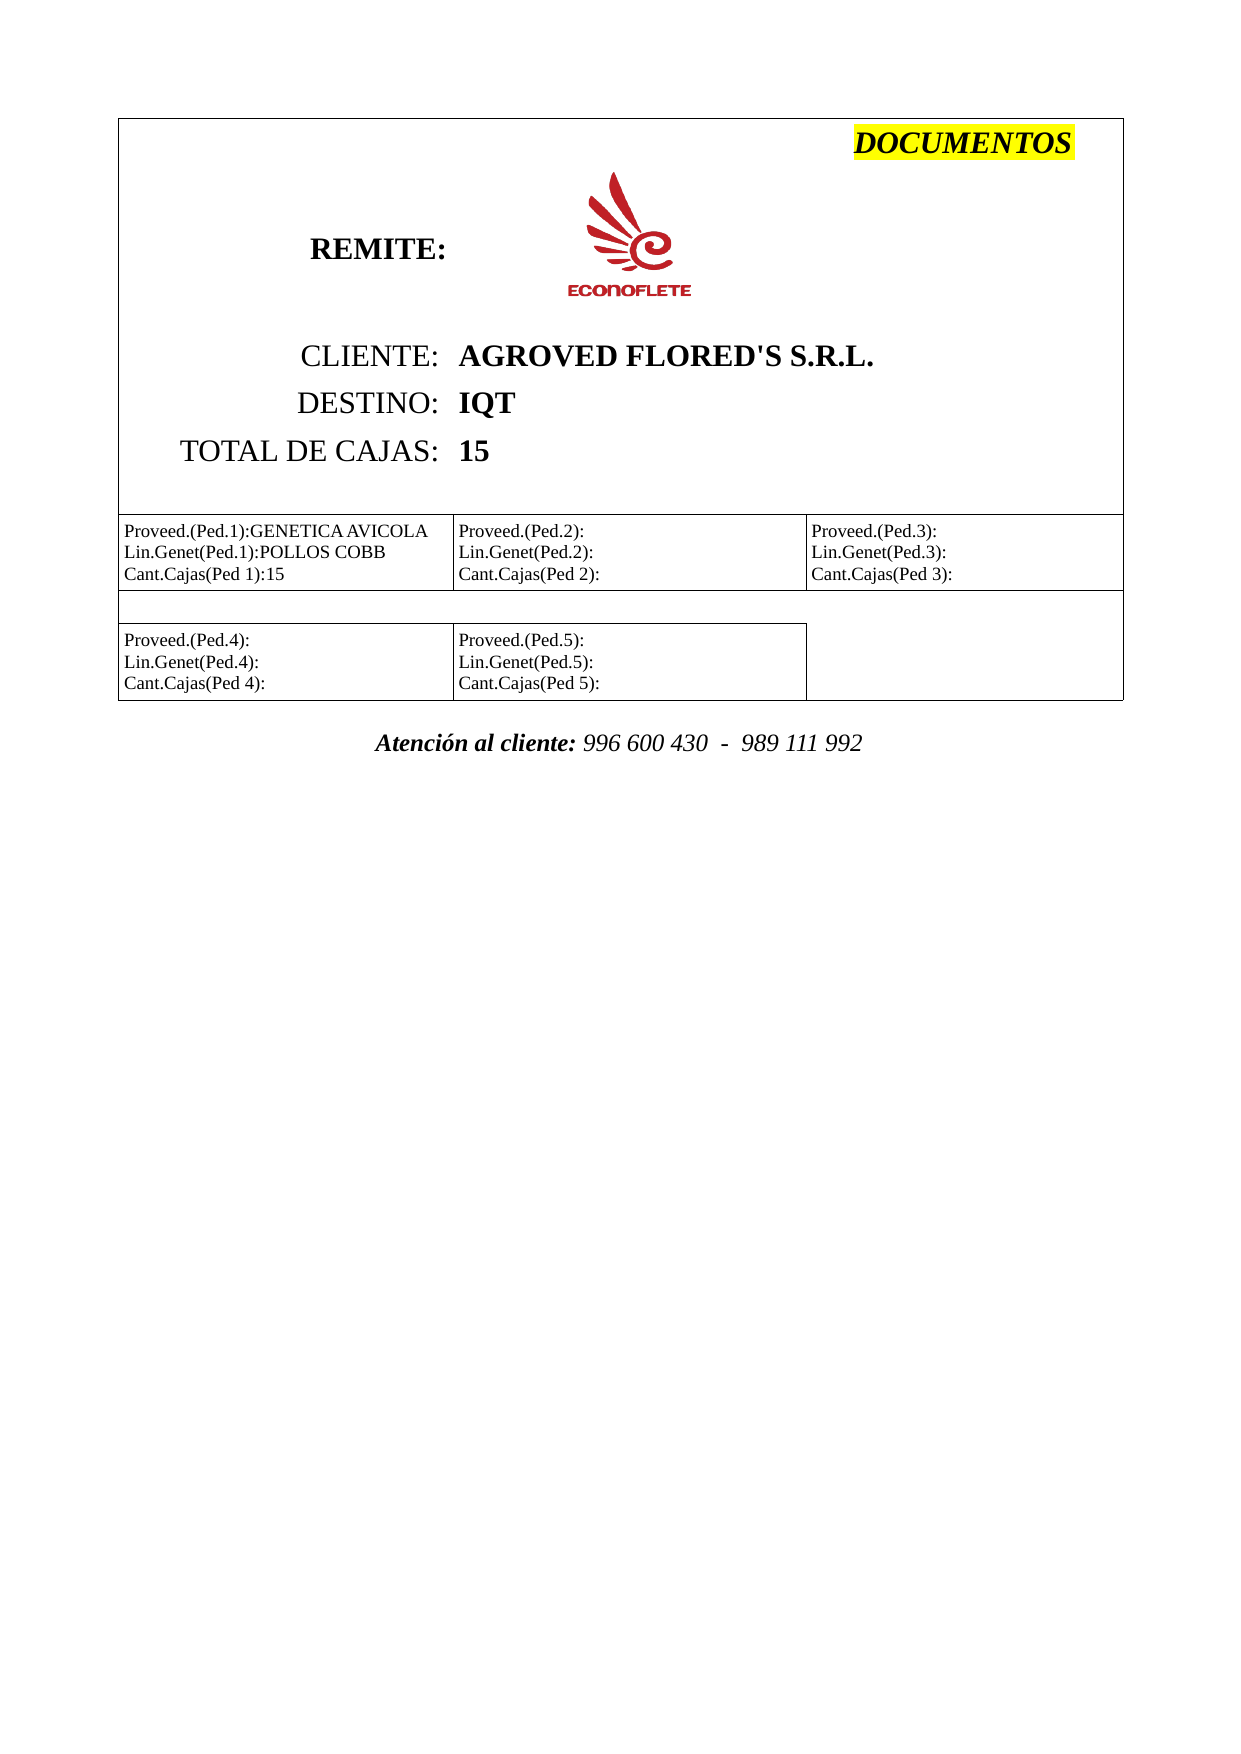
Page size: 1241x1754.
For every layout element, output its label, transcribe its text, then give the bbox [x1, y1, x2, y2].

picture [552, 171, 707, 297]
table_cell [807, 623, 1123, 699]
text Atención al cliente: 996 600 430 - 989 111 992 [118, 728, 1122, 757]
table_cell Proveed.(Ped.5): Lin.Genet(Ped.5): Cant.Cajas(Ped 5): [454, 624, 806, 699]
table_cell [453, 591, 806, 623]
table_header [119, 119, 453, 166]
table_cell [806, 591, 1123, 623]
table_cell [453, 166, 806, 332]
table_cell [806, 379, 1123, 426]
table_cell Proveed.(Ped.2): Lin.Genet(Ped.2): Cant.Cajas(Ped 2): [454, 515, 806, 590]
table_cell [119, 591, 453, 623]
table_header DOCUMENTOS [806, 119, 1123, 166]
table_cell [453, 474, 806, 514]
table_cell Proveed.(Ped.3): Lin.Genet(Ped.3): Cant.Cajas(Ped 3): [807, 515, 1123, 590]
table_cell DESTINO: [119, 379, 453, 426]
table_cell IQT [453, 379, 806, 426]
table_cell Proveed.(Ped.1):GENETICA AVICOLA Lin.Genet(Ped.1):POLLOS COBB Cant.Cajas(Ped 1):15 [119, 515, 453, 590]
table_cell 15 [453, 426, 1123, 474]
table_cell AGROVED FLORED'S S.R.L. [453, 332, 1123, 379]
table_cell [806, 166, 1123, 332]
table_cell [119, 474, 453, 514]
table_cell REMITE: [119, 166, 453, 332]
table_header [453, 119, 806, 166]
table_cell Proveed.(Ped.4): Lin.Genet(Ped.4): Cant.Cajas(Ped 4): [119, 624, 453, 699]
table_cell CLIENTE: [119, 332, 453, 379]
table_cell [806, 474, 1123, 514]
table_cell TOTAL DE CAJAS: [119, 426, 453, 474]
